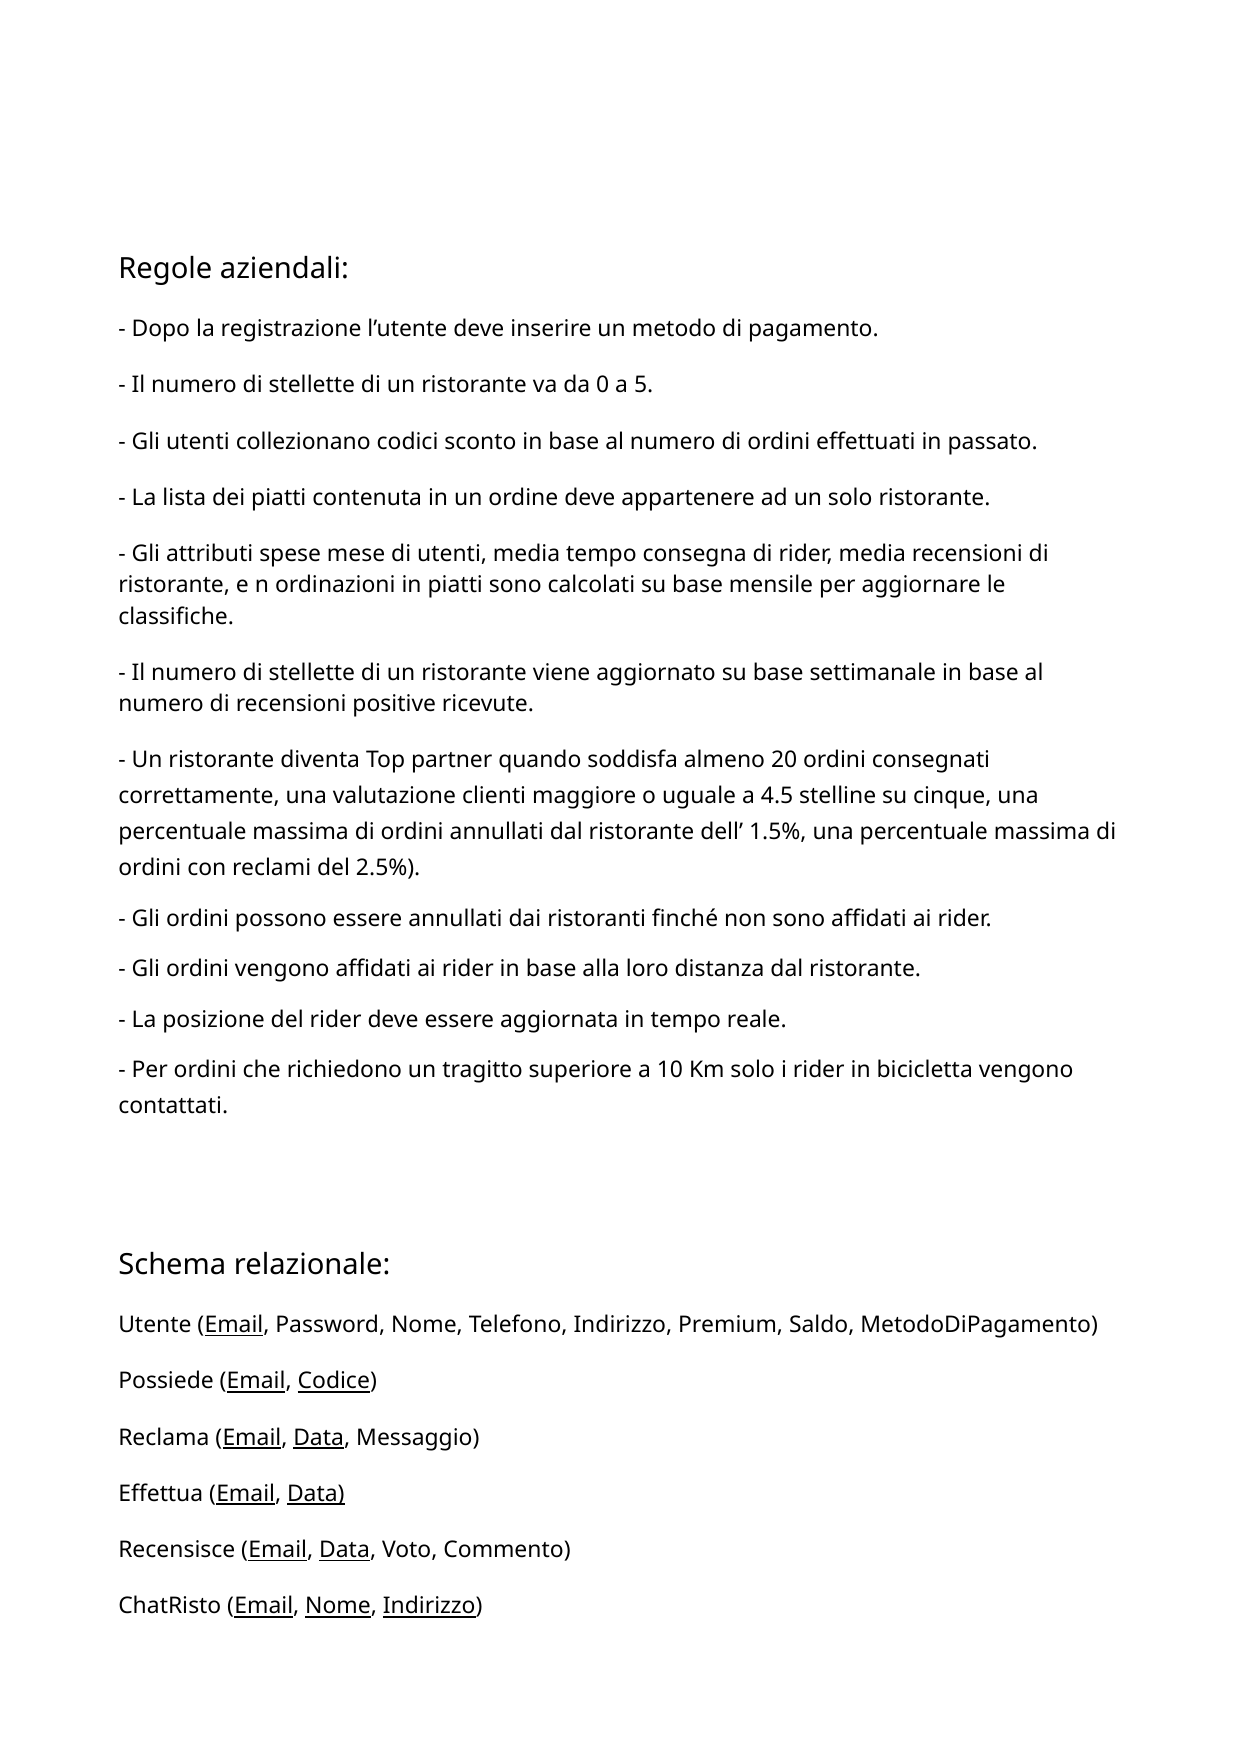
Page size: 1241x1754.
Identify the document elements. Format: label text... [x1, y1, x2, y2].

text - Un ristorante diventa Top partner quando soddisfa almeno 20 ordini consegnati correttamente, una valutazione clienti maggiore o uguale a 4.5 stelline su cinque, una percentuale massima di ordini annullati dal ristorante dell’ 1.5%, una percentuale massima di ordini con reclami del 2.5%). [118, 743, 1122, 882]
text Recensisce (Email, Data, Voto, Commento) [118, 1533, 1122, 1564]
text Reclama (Email, Data, Messaggio) [118, 1421, 1122, 1452]
text - Gli ordini vengono affidati ai rider in base alla loro distanza dal ristorante. [118, 952, 1122, 983]
text Possiede (Email, Codice) [118, 1364, 1122, 1396]
text - Dopo la registrazione l’utente deve inserire un metodo di pagamento. [118, 312, 1122, 343]
text - La lista dei piatti contenuta in un ordine deve appartenere ad un solo ristorante. [118, 481, 1122, 512]
text Utente (Email, Password, Nome, Telefono, Indirizzo, Premium, Saldo, MetodoDiPagamento) [118, 1308, 1122, 1339]
text - Gli utenti collezionano codici sconto in base al numero di ordini effettuati in passato. [118, 425, 1122, 456]
text Schema relazionale: [118, 1243, 1122, 1283]
text - La posizione del rider deve essere aggiornata in tempo reale. [118, 1003, 1122, 1034]
text - Per ordini che richiedono un tragitto superiore a 10 Km solo i rider in bicicletta vengono contattati. [118, 1053, 1122, 1121]
text Regole aziendali: [118, 247, 1122, 287]
text - Il numero di stellette di un ristorante va da 0 a 5. [118, 368, 1122, 400]
text - Gli ordini possono essere annullati dai ristoranti finché non sono affidati ai rider. [118, 902, 1122, 933]
text - Il numero di stellette di un ristorante viene aggiornato su base settimanale in base al numero di recensioni positive ricevute. [118, 656, 1122, 718]
text - Gli attributi spese mese di utenti, media tempo consegna di rider, media recensioni di ristorante, e n ordinazioni in piatti sono calcolati su base mensile per aggiornare le classifiche. [118, 537, 1122, 631]
text Effettua (Email, Data) [118, 1477, 1122, 1508]
text ChatRisto (Email, Nome, Indirizzo) [118, 1589, 1122, 1621]
